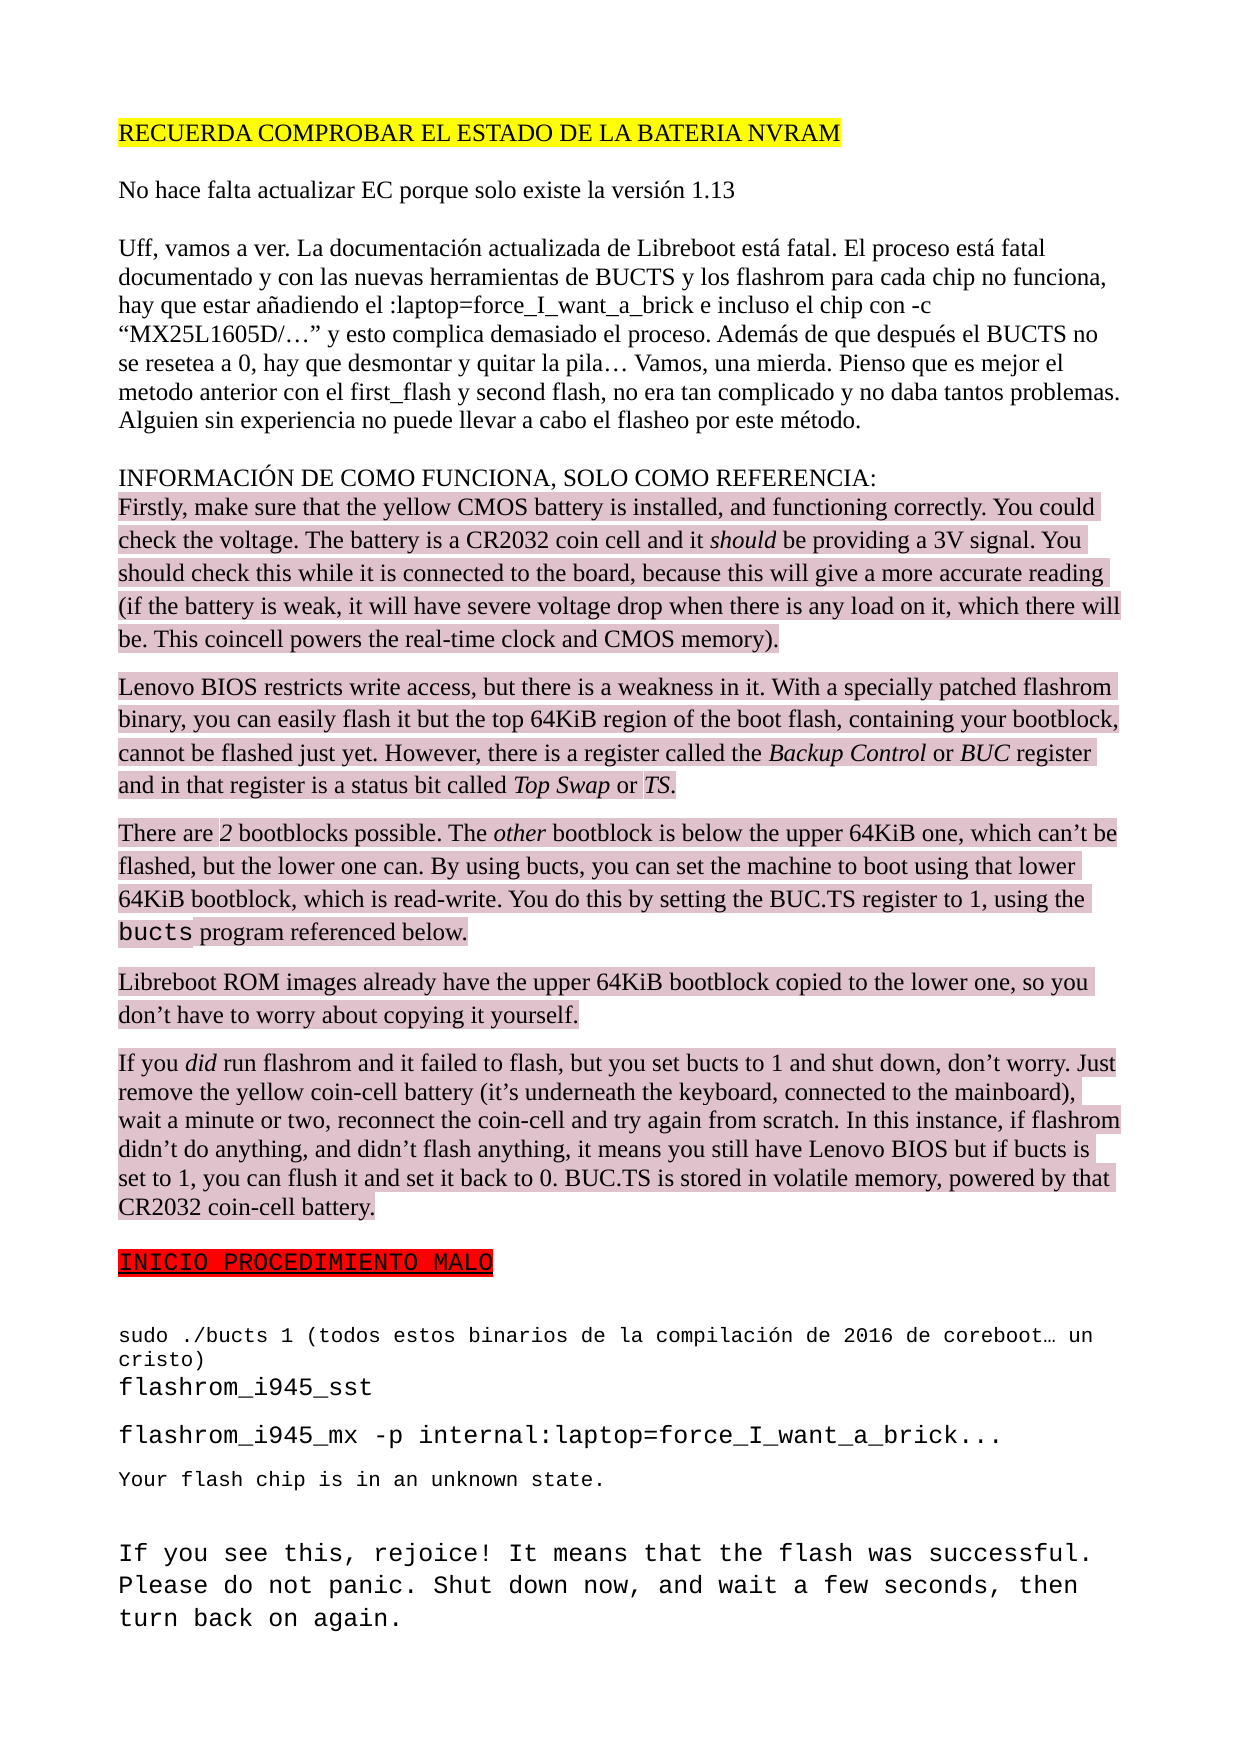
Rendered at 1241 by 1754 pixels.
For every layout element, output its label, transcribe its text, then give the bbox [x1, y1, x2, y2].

text If you did run flashrom and it failed to flash, but you set bucts to 1 and shut down, don’t worry. Just remove the yellow coin-cell battery (it’s underneath the keyboard, connected to the mainboard), wait a minute or two, reconnect the coin-cell and try again from scratch. In this instance, if flashrom didn’t do anything, and didn’t flash anything, it means you still have Lenovo BIOS but if bucts is set to 1, you can flush it and set it back to 0. BUC.TS is stored in volatile memory, powered by that CR2032 coin-cell battery. [118, 1048, 1122, 1220]
text There are 2 bootblocks possible. The other bootblock is below the upper 64KiB one, which can’t be flashed, but the lower one can. By using bucts, you can set the machine to boot using that lower 64KiB bootblock, which is read-write. You do this by setting the BUC.TS register to 1, using the bucts program referenced below. [118, 818, 1122, 948]
text sudo ./bucts 1 (todos estos binarios de la compilación de 2016 de coreboot… un cristo) [118, 1325, 1122, 1372]
text RECUERDA COMPROBAR EL ESTADO DE LA BATERIA NVRAM [118, 118, 1122, 147]
text flashrom_i945_mx -p internal:laptop=force_I_want_a_brick... [118, 1422, 1122, 1451]
text No hace falta actualizar EC porque solo existe la versión 1.13 [118, 176, 1122, 204]
text If you see this, rejoice! It means that the flash was successful. Please do not panic. Shut down now, and wait a few seconds, then turn back on again. [118, 1540, 1122, 1633]
text Firstly, make sure that the yellow CMOS battery is installed, and functioning correctly. You could check the voltage. The battery is a CR2032 coin cell and it should be providing a 3V signal. You should check this while it is connected to the board, because this will give a more accurate reading (if the battery is weak, it will have severe voltage drop when there is any load on it, which there will be. This coincell powers the real-time clock and CMOS memory). [118, 492, 1122, 653]
text Lenovo BIOS restricts write access, but there is a weakness in it. With a specially patched flashrom binary, you can easily flash it but the top 64KiB region of the boot flash, containing your bootblock, cannot be flashed just yet. However, there is a register called the Backup Control or BUC register and in that register is a status bit called Top Swap or TS. [118, 672, 1122, 799]
text Uff, vamos a ver. La documentación actualizada de Libreboot está fatal. El proceso está fatal documentado y con las nuevas herramientas de BUCTS y los flashrom para cada chip no funciona, hay que estar añadiendo el :laptop=force_I_want_a_brick e incluso el chip con -c “MX25L1605D/…” y esto complica demasiado el proceso. Además de que después el BUCTS no se resetea a 0, hay que desmontar y quitar la pila… Vamos, una mierda. Pienso que es mejor el metodo anterior con el first_flash y second flash, no era tan complicado y no daba tantos problemas. Alguien sin experiencia no puede llevar a cabo el flasheo por este método. [118, 233, 1122, 434]
text Your flash chip is in an unknown state. [118, 1469, 1122, 1493]
text INFORMACIÓN DE COMO FUNCIONA, SOLO COMO REFERENCIA: [118, 463, 1122, 492]
text Libreboot ROM images already have the upper 64KiB bootblock copied to the lower one, so you don’t have to worry about copying it yourself. [118, 967, 1122, 1029]
text flashrom_i945_sst [118, 1372, 1122, 1403]
text INICIO PROCEDIMIENTO MALO [118, 1249, 1122, 1277]
